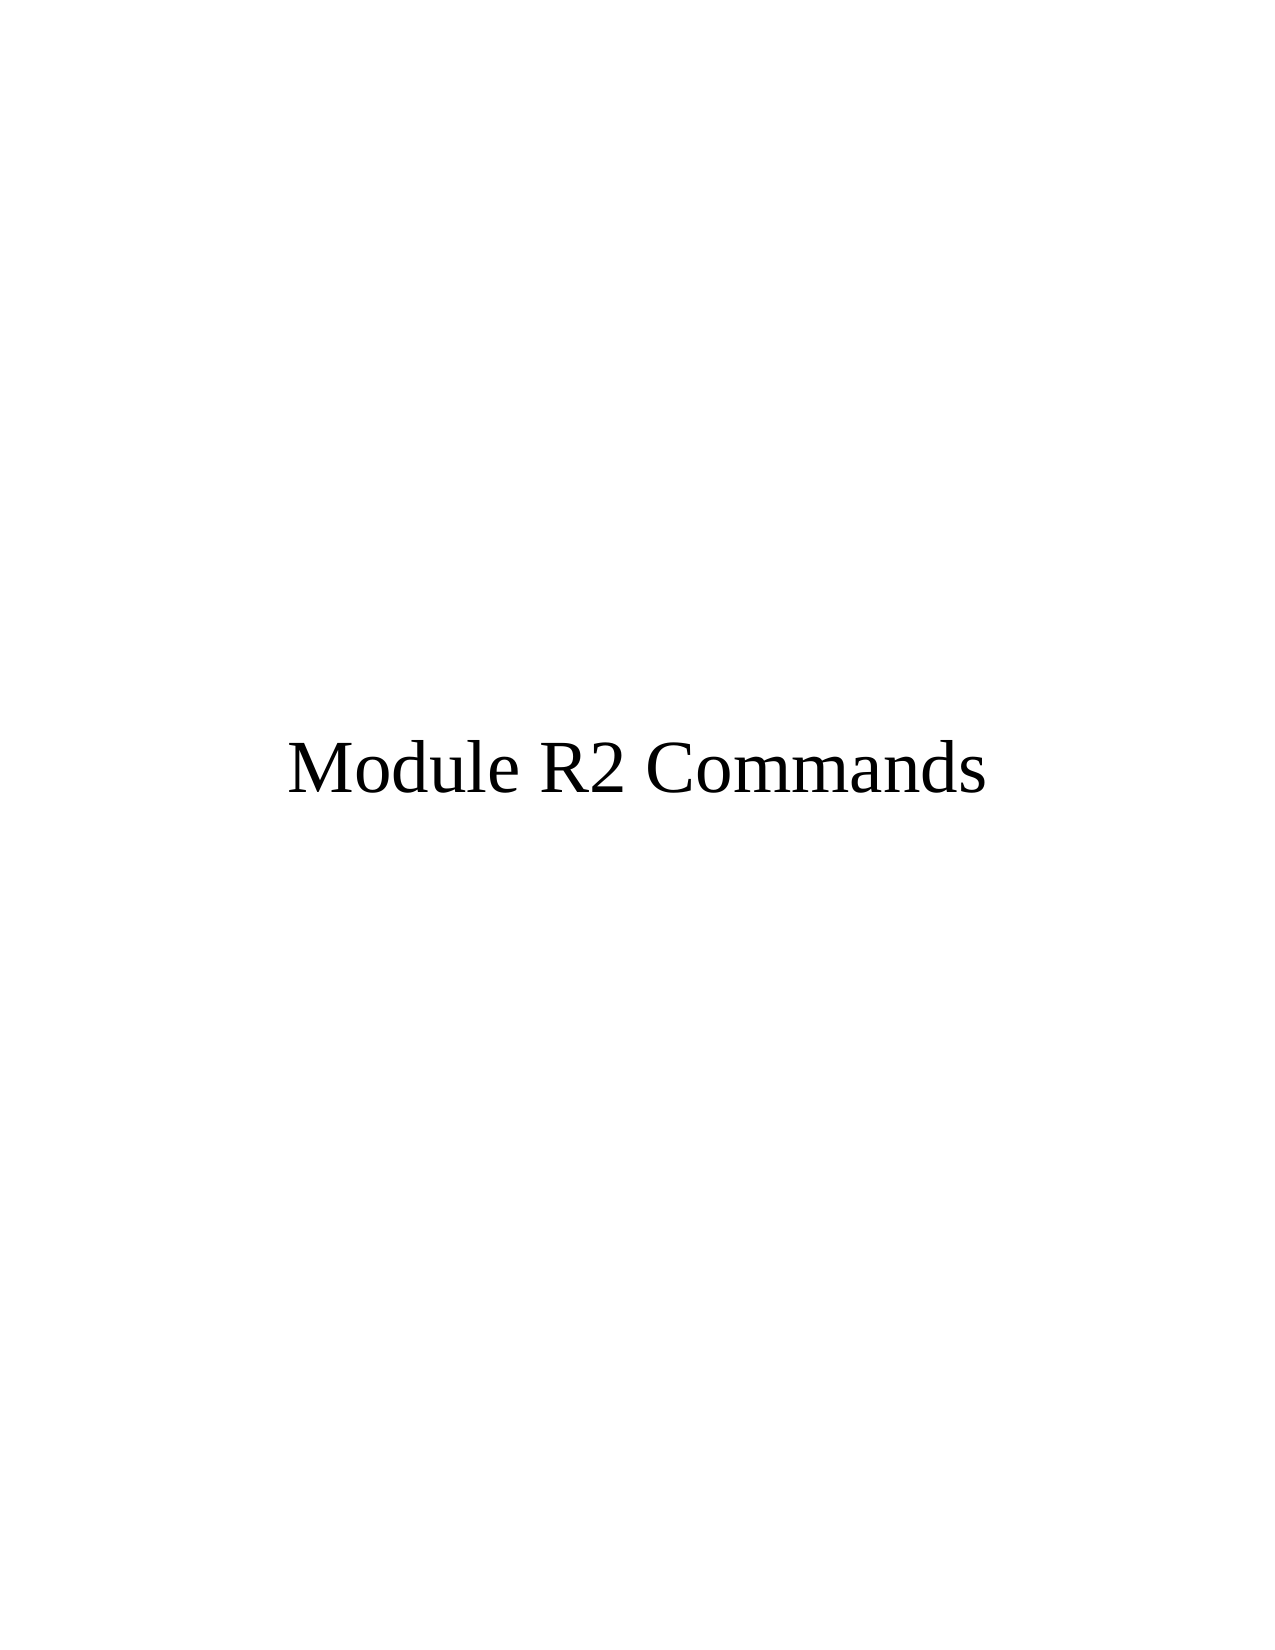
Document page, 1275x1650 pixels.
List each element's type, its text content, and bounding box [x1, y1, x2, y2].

text Module R2 Commands [118, 722, 1157, 808]
